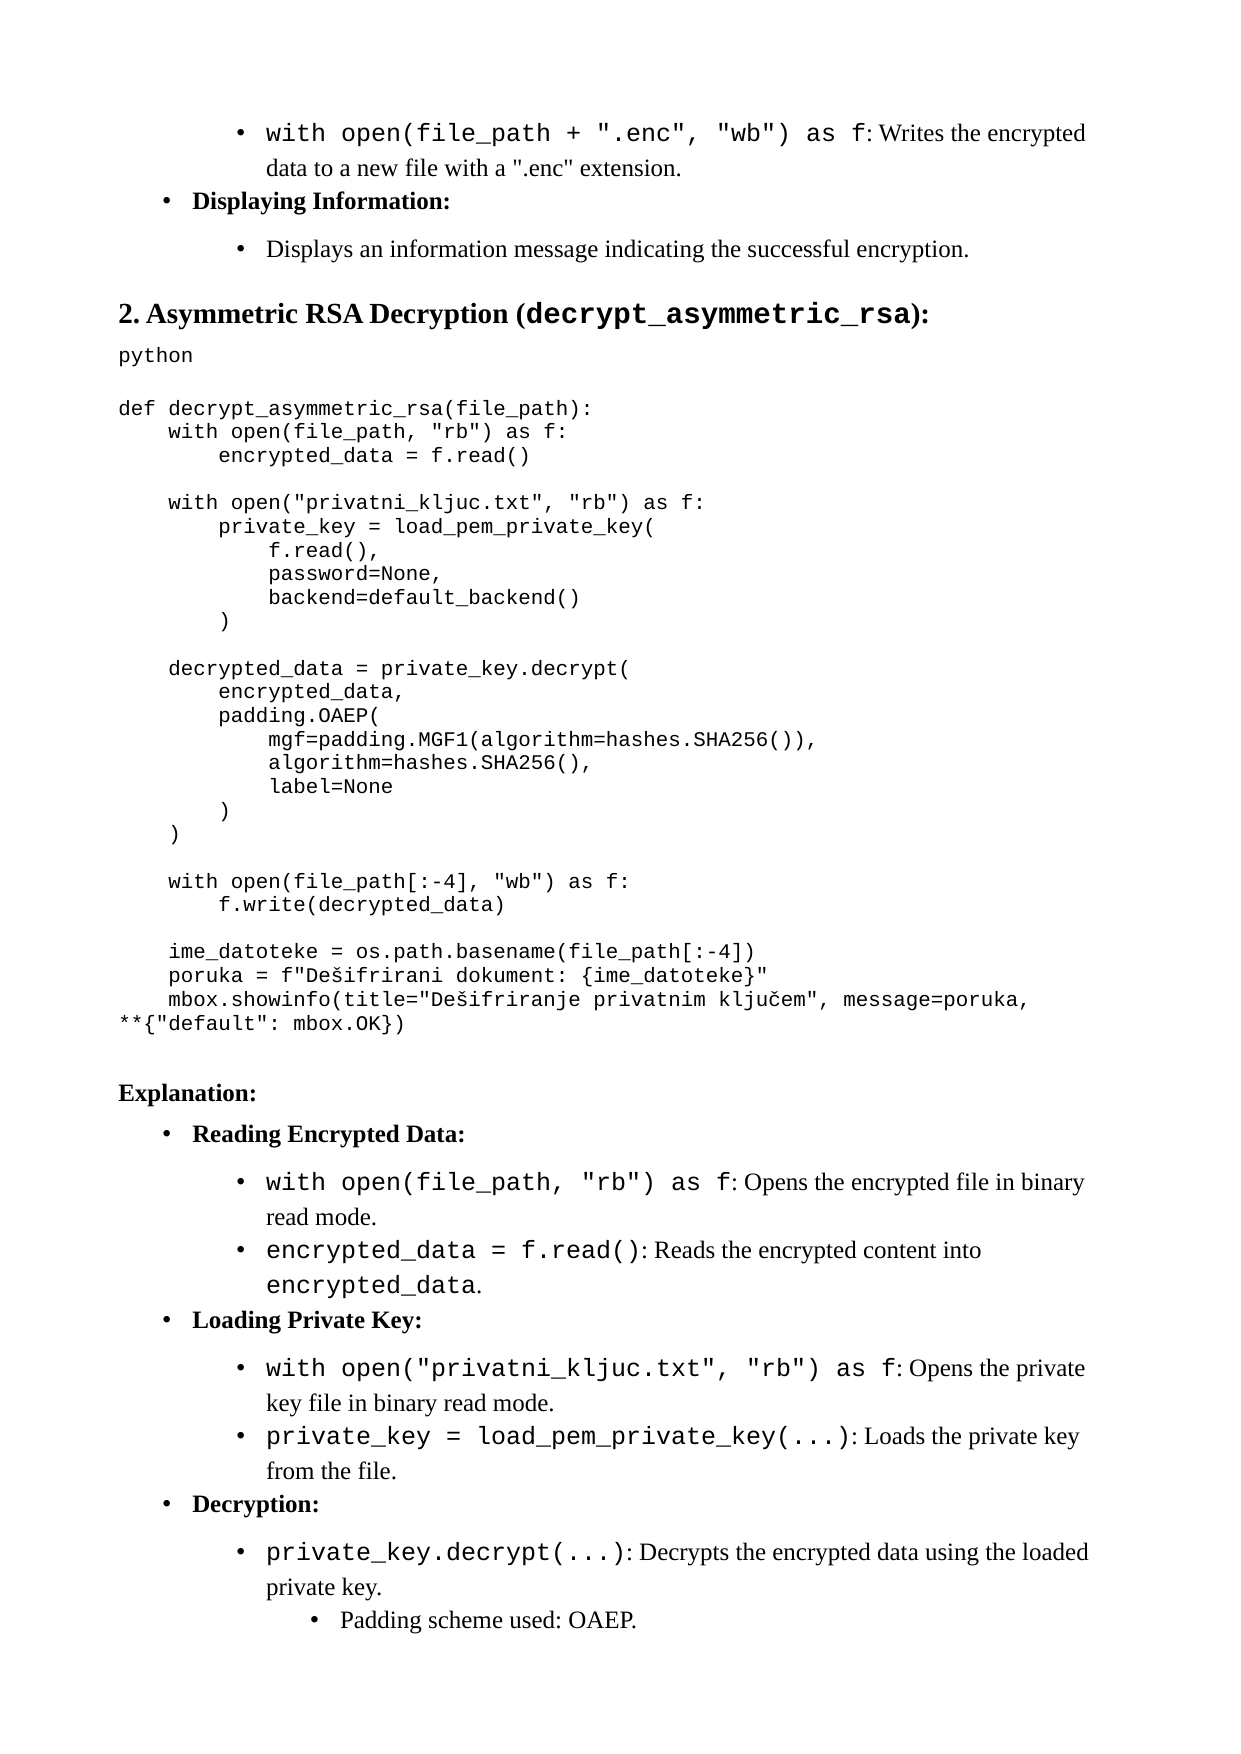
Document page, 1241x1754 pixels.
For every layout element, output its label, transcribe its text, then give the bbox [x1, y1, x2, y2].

list private_key = load_pem_private_key(...): Loads the private key from the file. [236, 1421, 1122, 1485]
text padding.OAEP( [118, 705, 1122, 729]
list with open(file_path + ".enc", "wb") as f: Writes the encrypted data to a new file with a ".enc" extension. [236, 118, 1122, 182]
list Reading Encrypted Data: [162, 1119, 1122, 1148]
list with open(file_path, "rb") as f: Opens the encrypted file in binary read mode. [236, 1167, 1122, 1231]
text label=None [118, 776, 1122, 800]
list Decryption: [162, 1489, 1122, 1518]
text algorithm=hashes.SHA256(), [118, 752, 1122, 776]
text python [118, 344, 1122, 368]
text with open(file_path[:-4], "wb") as f: [118, 871, 1122, 894]
text f.write(decrypted_data) [118, 894, 1122, 918]
text with open(file_path, "rb") as f: [118, 421, 1122, 445]
list Padding scheme used: OAEP. [310, 1605, 1122, 1634]
text decrypted_data = private_key.decrypt( [118, 658, 1122, 681]
subtitle Explanation: [118, 1078, 1122, 1107]
list Displays an information message indicating the successful encryption. [236, 234, 1122, 263]
text with open("privatni_kljuc.txt", "rb") as f: [118, 492, 1122, 516]
list Displaying Information: [162, 186, 1122, 215]
text ) [118, 823, 1122, 847]
text backend=default_backend() [118, 587, 1122, 611]
text f.read(), [118, 539, 1122, 563]
text password=None, [118, 563, 1122, 587]
text encrypted_data, [118, 681, 1122, 705]
text private_key = load_pem_private_key( [118, 516, 1122, 539]
text poruka = f"Dešifrirani dokument: {ime_datoteke}" [118, 965, 1122, 989]
list encrypted_data = f.read(): Reads the encrypted content into encrypted_data. [236, 1235, 1122, 1301]
list with open("privatni_kljuc.txt", "rb") as f: Opens the private key file in binary read mode. [236, 1353, 1122, 1417]
text mgf=padding.MGF1(algorithm=hashes.SHA256()), [118, 729, 1122, 752]
text mbox.showinfo(title="Dešifriranje privatnim ključem", message=poruka, **{"default": mbox.OK}) [118, 989, 1122, 1036]
subtitle 2. Asymmetric RSA Decryption (decrypt_asymmetric_rsa): [118, 296, 1122, 332]
list private_key.decrypt(...): Decrypts the encrypted data using the loaded private key. [236, 1537, 1122, 1601]
text ) [118, 800, 1122, 823]
text def decrypt_asymmetric_rsa(file_path): [118, 398, 1122, 421]
text encrypted_data = f.read() [118, 445, 1122, 469]
text ) [118, 611, 1122, 634]
text ime_datoteke = os.path.basename(file_path[:-4]) [118, 942, 1122, 965]
list Loading Private Key: [162, 1306, 1122, 1334]
